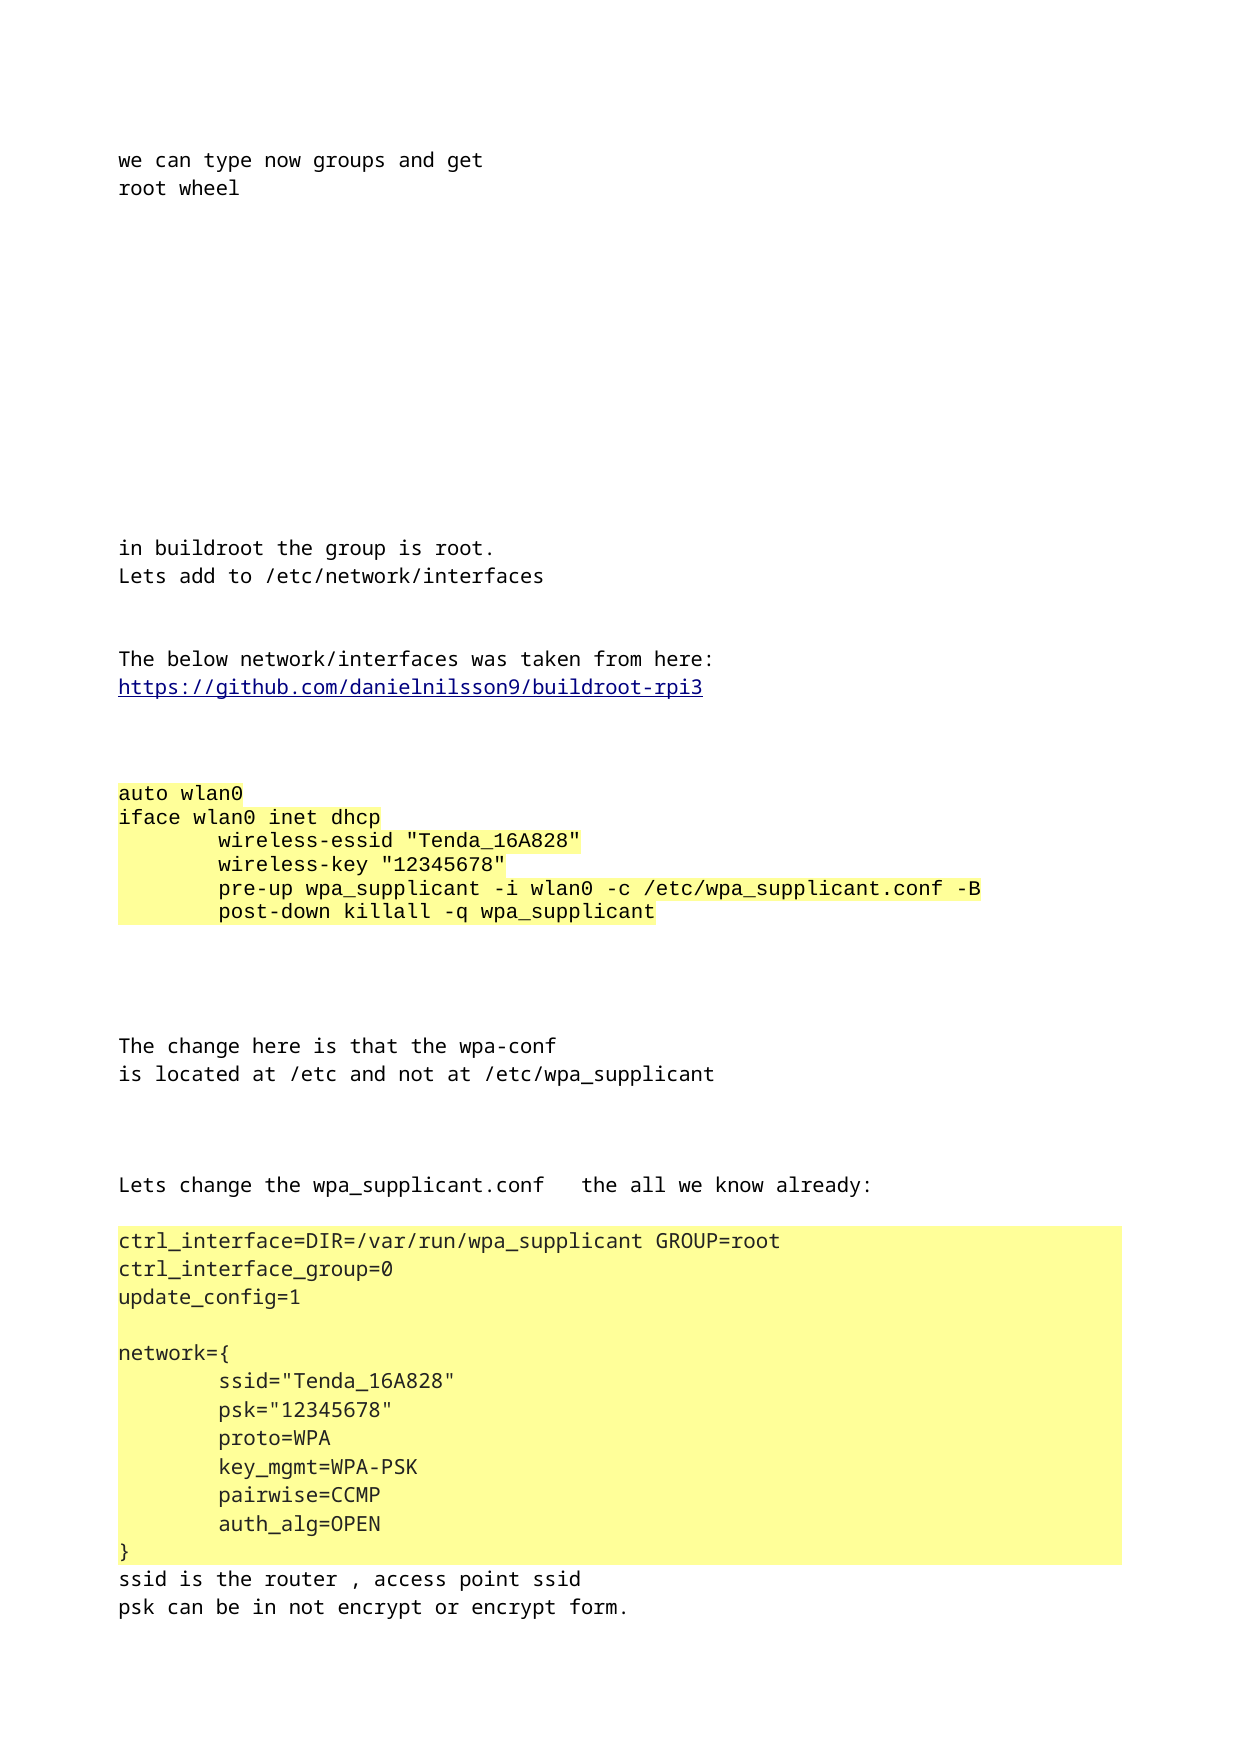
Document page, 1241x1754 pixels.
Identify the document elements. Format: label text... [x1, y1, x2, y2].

text we can type now groups and get [118, 146, 1122, 173]
text wireless-essid "Tenda_16A828" [118, 830, 1122, 854]
text in buildroot the group is root. [118, 534, 1122, 561]
text post-down killall -q wpa_supplicant [118, 901, 1122, 925]
text ctrl_interface=DIR=/var/run/wpa_supplicant GROUP=root [118, 1226, 1122, 1254]
text pairwise=CCMP [118, 1480, 1122, 1509]
text auth_alg=OPEN [118, 1509, 1122, 1537]
text The below network/interfaces was taken from here: [118, 644, 1122, 672]
text Lets change the wpa_supplicant.conf the all we know already: [118, 1170, 1122, 1198]
text pre-up wpa_supplicant -i wlan0 -c /etc/wpa_supplicant.conf -B [118, 878, 1122, 901]
text key_mgmt=WPA-PSK [118, 1452, 1122, 1480]
text } [118, 1537, 1122, 1565]
text Lets add to /etc/network/interfaces [118, 561, 1122, 589]
text iface wlan0 inet dhcp [118, 807, 1122, 830]
text ctrl_interface_group=0 [118, 1254, 1122, 1283]
text root wheel [118, 173, 1122, 201]
text The change here is that the wpa-conf [118, 1032, 1122, 1059]
text proto=WPA [118, 1423, 1122, 1452]
text https://github.com/danielnilsson9/buildroot-rpi3 [118, 672, 1122, 700]
text psk can be in not encrypt or encrypt form. [118, 1592, 1122, 1620]
text ssid is the router , access point ssid [118, 1565, 1122, 1592]
text is located at /etc and not at /etc/wpa_supplicant [118, 1059, 1122, 1087]
text auto wlan0 [118, 783, 1122, 807]
text wireless-key "12345678" [118, 854, 1122, 878]
text network={ [118, 1338, 1122, 1366]
text psk="12345678" [118, 1395, 1122, 1423]
text ssid="Tenda_16A828" [118, 1366, 1122, 1395]
text update_config=1 [118, 1283, 1122, 1310]
